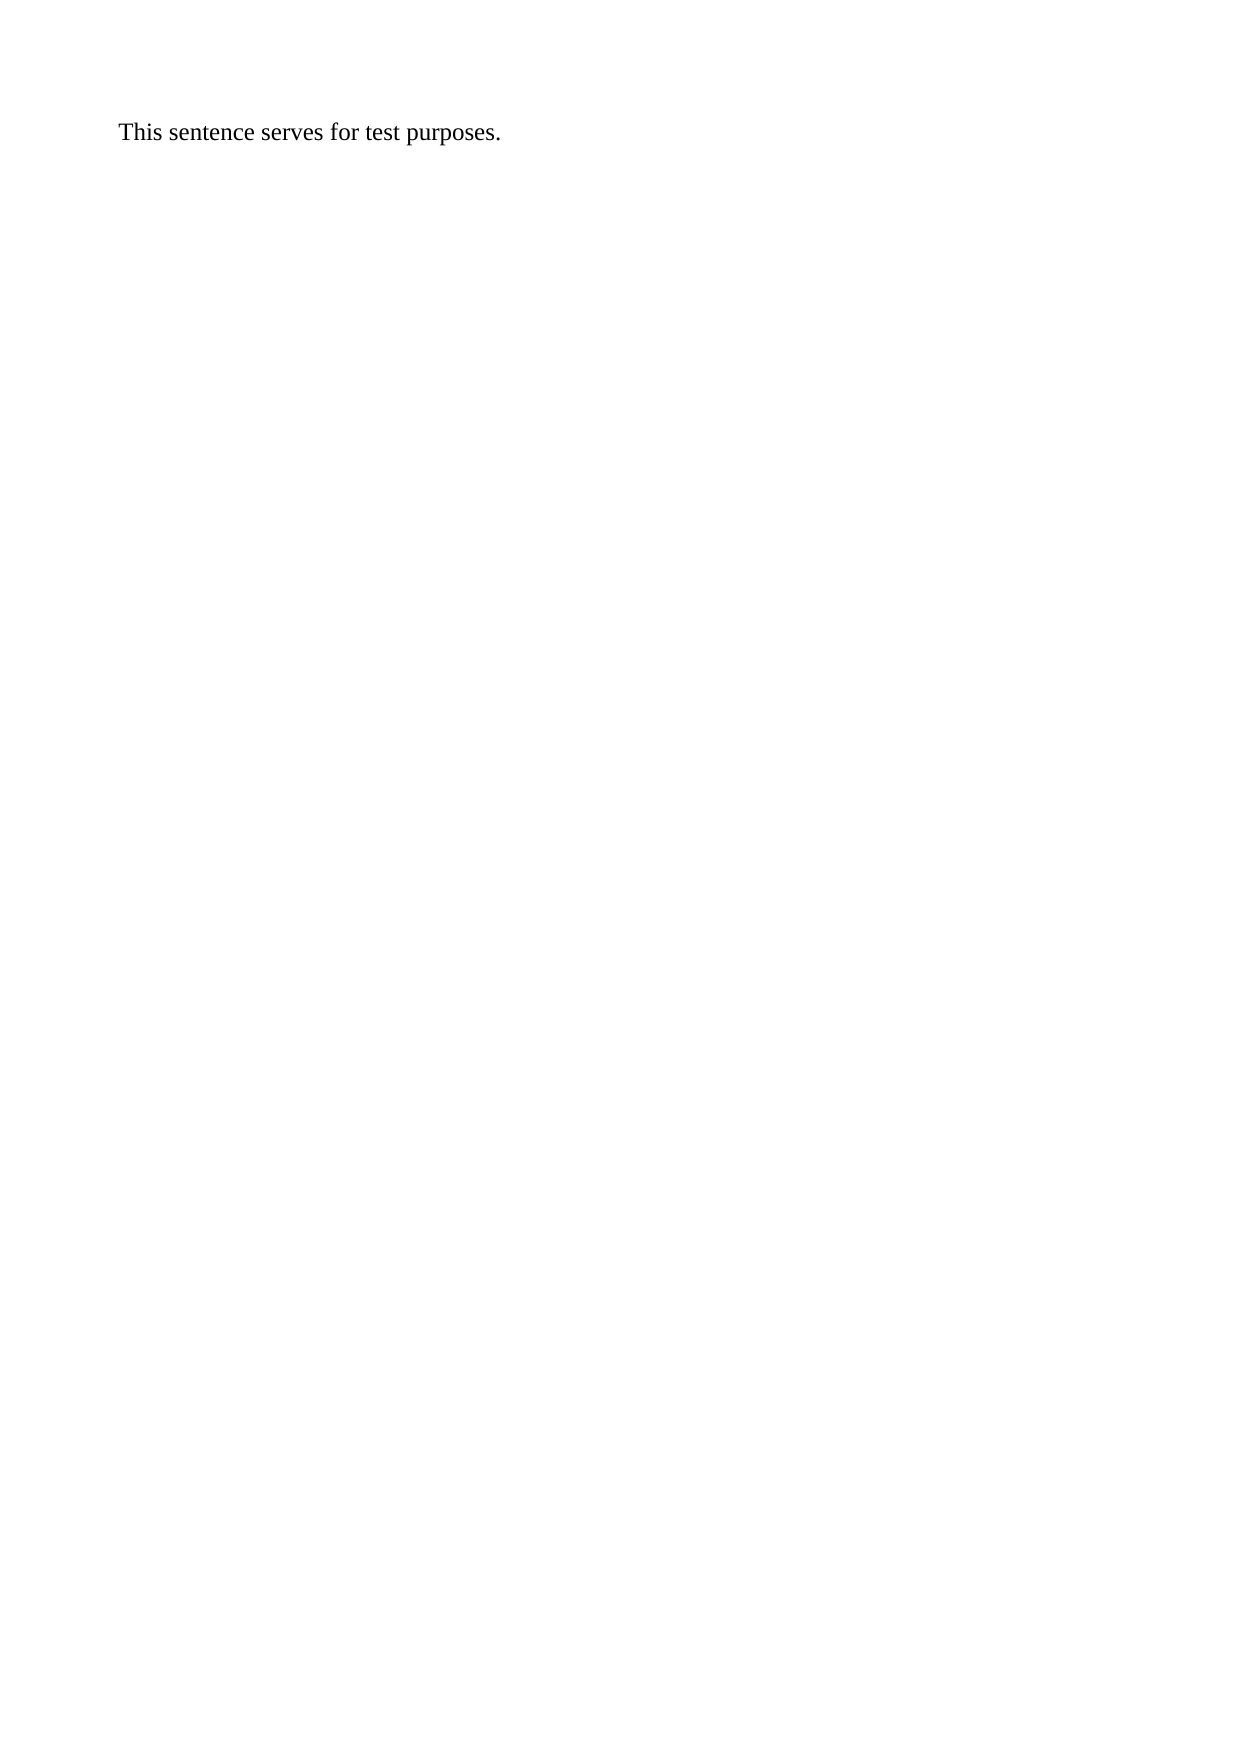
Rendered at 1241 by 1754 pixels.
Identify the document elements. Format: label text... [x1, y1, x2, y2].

text This sentence serves for test purposes. [118, 118, 1122, 146]
